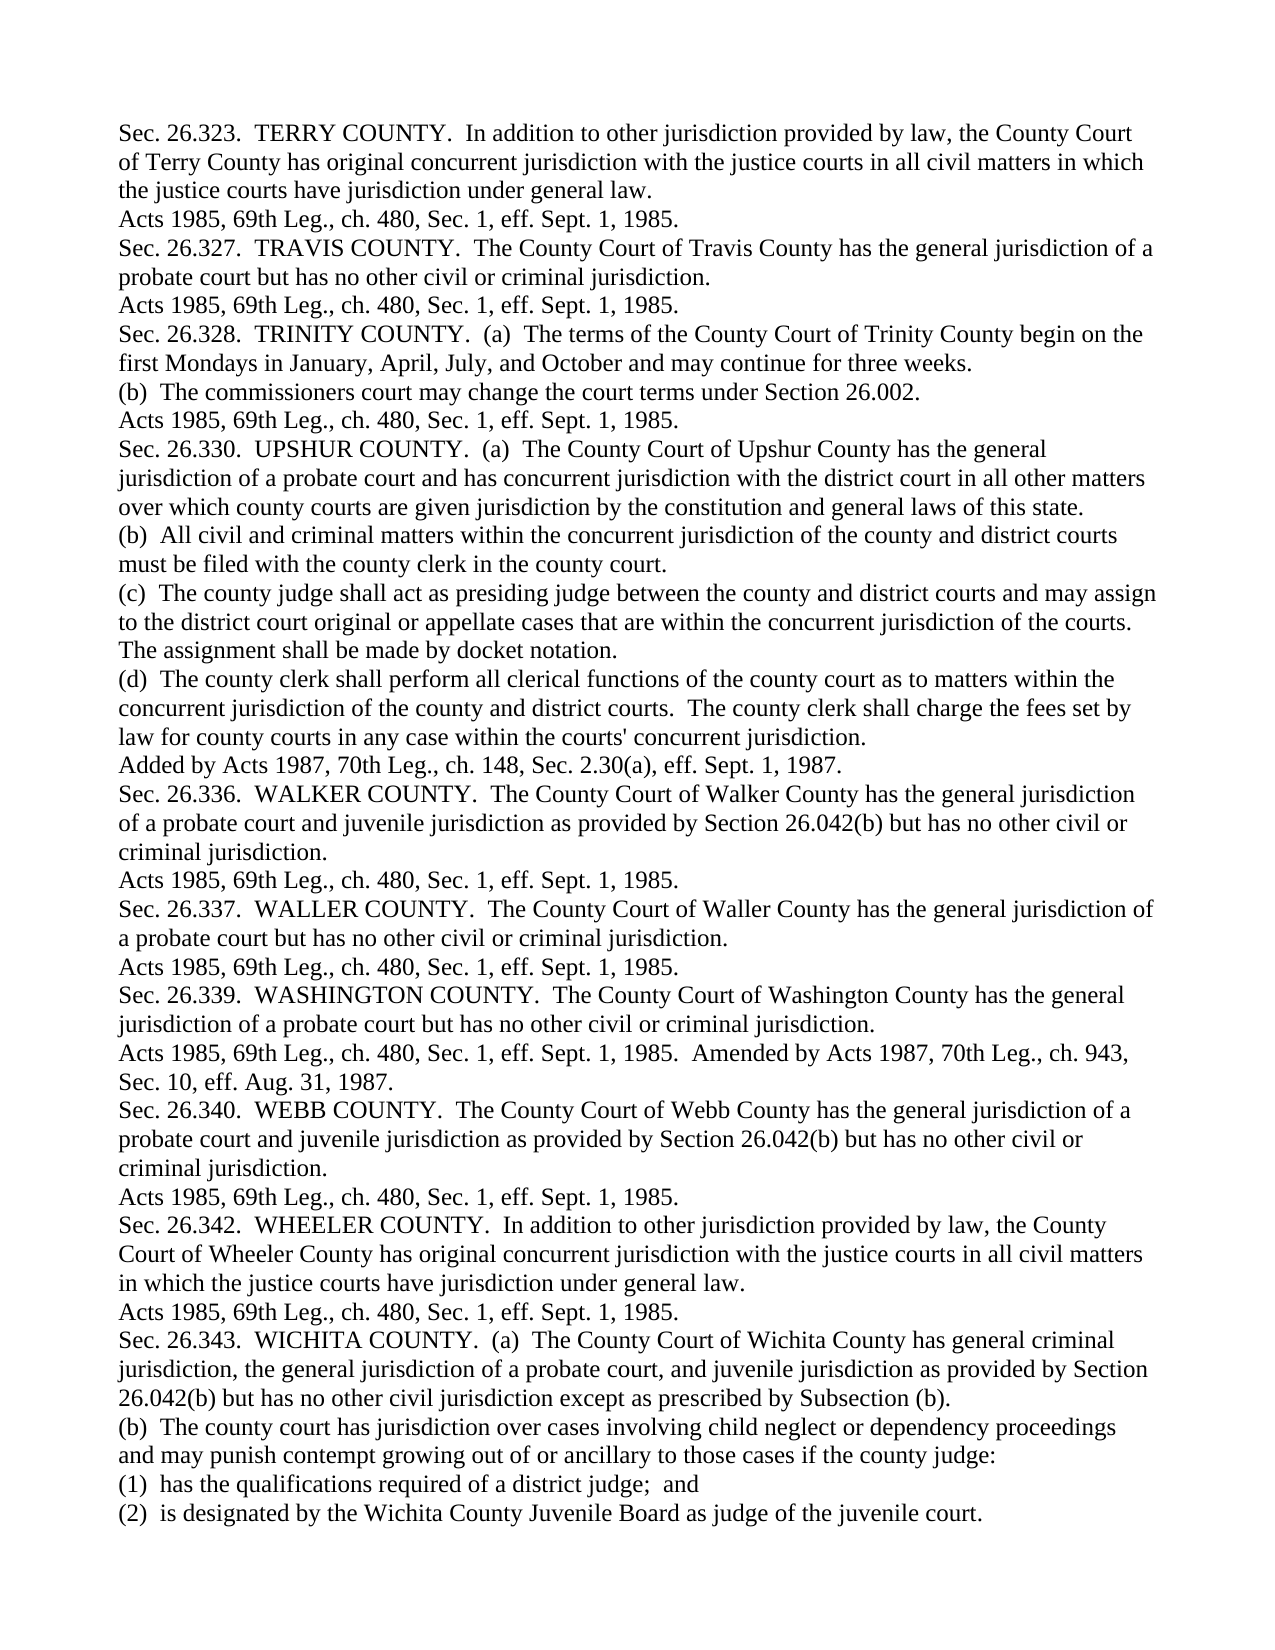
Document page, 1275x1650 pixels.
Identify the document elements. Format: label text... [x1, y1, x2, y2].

text Acts 1985, 69th Leg., ch. 480, Sec. 1, eff. Sept. 1, 1985. [118, 866, 1157, 894]
text Acts 1985, 69th Leg., ch. 480, Sec. 1, eff. Sept. 1, 1985. [118, 204, 1157, 233]
text Sec. 26.327. TRAVIS COUNTY. The County Court of Travis County has the general jurisdiction of a probate court but has no other civil or criminal jurisdiction. [118, 233, 1157, 291]
text Acts 1985, 69th Leg., ch. 480, Sec. 1, eff. Sept. 1, 1985. [118, 406, 1157, 434]
text (b) All civil and criminal matters within the concurrent jurisdiction of the county and district courts must be filed with the county clerk in the county court. [118, 521, 1157, 578]
text Acts 1985, 69th Leg., ch. 480, Sec. 1, eff. Sept. 1, 1985. [118, 1297, 1157, 1326]
text (d) The county clerk shall perform all clerical functions of the county court as to matters within the concurrent jurisdiction of the county and district courts. The county clerk shall charge the fees set by law for county courts in any case within the courts' concurrent jurisdiction. [118, 664, 1157, 751]
text Acts 1985, 69th Leg., ch. 480, Sec. 1, eff. Sept. 1, 1985. [118, 291, 1157, 319]
text Sec. 26.342. WHEELER COUNTY. In addition to other jurisdiction provided by law, the County Court of Wheeler County has original concurrent jurisdiction with the justice courts in all civil matters in which the justice courts have jurisdiction under general law. [118, 1211, 1157, 1297]
text (b) The commissioners court may change the court terms under Section 26.002. [118, 377, 1157, 406]
text Sec. 26.340. WEBB COUNTY. The County Court of Webb County has the general jurisdiction of a probate court and juvenile jurisdiction as provided by Section 26.042(b) but has no other civil or criminal jurisdiction. [118, 1096, 1157, 1182]
text Added by Acts 1987, 70th Leg., ch. 148, Sec. 2.30(a), eff. Sept. 1, 1987. [118, 751, 1157, 779]
text (1) has the qualifications required of a district judge; and [118, 1469, 1157, 1498]
text Sec. 26.337. WALLER COUNTY. The County Court of Waller County has the general jurisdiction of a probate court but has no other civil or criminal jurisdiction. [118, 894, 1157, 952]
text Acts 1985, 69th Leg., ch. 480, Sec. 1, eff. Sept. 1, 1985. Amended by Acts 1987, 70th Leg., ch. 943, Sec. 10, eff. Aug. 31, 1987. [118, 1038, 1157, 1096]
text Sec. 26.343. WICHITA COUNTY. (a) The County Court of Wichita County has general criminal jurisdiction, the general jurisdiction of a probate court, and juvenile jurisdiction as provided by Section 26.042(b) but has no other civil jurisdiction except as prescribed by Subsection (b). [118, 1326, 1157, 1412]
text Sec. 26.328. TRINITY COUNTY. (a) The terms of the County Court of Trinity County begin on the first Mondays in January, April, July, and October and may continue for three weeks. [118, 319, 1157, 377]
text (b) The county court has jurisdiction over cases involving child neglect or dependency proceedings and may punish contempt growing out of or ancillary to those cases if the county judge: [118, 1412, 1157, 1469]
text Sec. 26.330. UPSHUR COUNTY. (a) The County Court of Upshur County has the general jurisdiction of a probate court and has concurrent jurisdiction with the district court in all other matters over which county courts are given jurisdiction by the constitution and general laws of this state. [118, 434, 1157, 521]
text Sec. 26.339. WASHINGTON COUNTY. The County Court of Washington County has the general jurisdiction of a probate court but has no other civil or criminal jurisdiction. [118, 981, 1157, 1038]
text Sec. 26.323. TERRY COUNTY. In addition to other jurisdiction provided by law, the County Court of Terry County has original concurrent jurisdiction with the justice courts in all civil matters in which the justice courts have jurisdiction under general law. [118, 118, 1157, 204]
text Acts 1985, 69th Leg., ch. 480, Sec. 1, eff. Sept. 1, 1985. [118, 1182, 1157, 1211]
text Sec. 26.336. WALKER COUNTY. The County Court of Walker County has the general jurisdiction of a probate court and juvenile jurisdiction as provided by Section 26.042(b) but has no other civil or criminal jurisdiction. [118, 779, 1157, 866]
text Acts 1985, 69th Leg., ch. 480, Sec. 1, eff. Sept. 1, 1985. [118, 952, 1157, 981]
text (2) is designated by the Wichita County Juvenile Board as judge of the juvenile court. [118, 1498, 1157, 1527]
text (c) The county judge shall act as presiding judge between the county and district courts and may assign to the district court original or appellate cases that are within the concurrent jurisdiction of the courts. The assignment shall be made by docket notation. [118, 578, 1157, 664]
